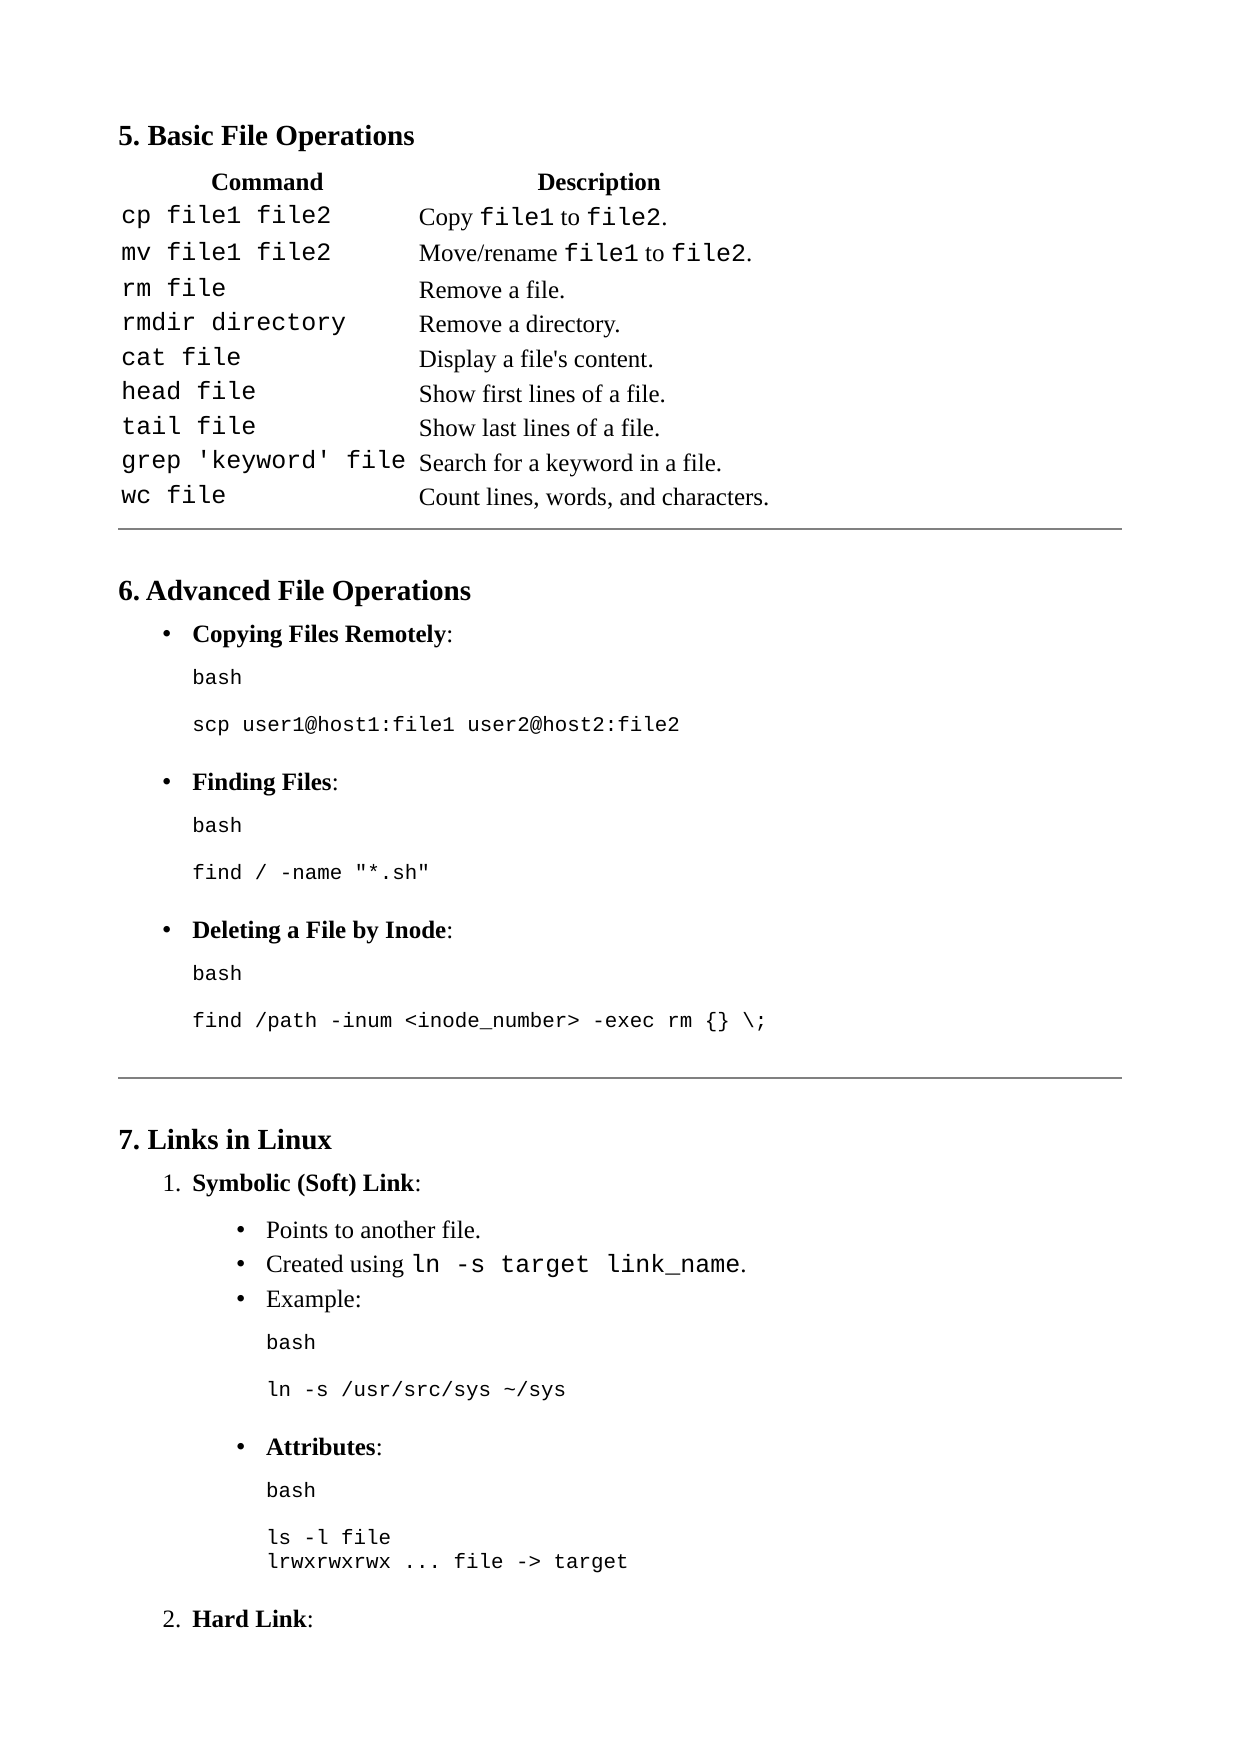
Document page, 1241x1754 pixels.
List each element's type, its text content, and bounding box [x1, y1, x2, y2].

table_cell wc file [118, 480, 416, 514]
table_cell tail file [118, 410, 416, 445]
table_cell Move/rename file1 to file2. [416, 235, 782, 272]
table_cell Search for a keyword in a file. [416, 445, 782, 479]
list bash [236, 1332, 1122, 1355]
table_cell rm file [118, 272, 416, 307]
list lrwxrwxrwx ... file -> target [236, 1551, 1122, 1574]
table_cell cp file1 file2 [118, 199, 416, 235]
list Example: [236, 1284, 1122, 1313]
list Finding Files: [162, 767, 1122, 796]
table_cell grep 'keyword' file [118, 445, 416, 479]
table_cell cat file [118, 341, 416, 376]
list find / -name "*.sh" [162, 862, 1122, 886]
list bash [162, 667, 1122, 690]
subtitle 6. Advanced File Operations [118, 573, 1122, 607]
table_cell Remove a directory. [416, 307, 782, 341]
table_cell head file [118, 376, 416, 410]
table_cell Display a file's content. [416, 341, 782, 376]
list Points to another file. [236, 1216, 1122, 1244]
table_cell Count lines, words, and characters. [416, 480, 782, 514]
list bash [162, 963, 1122, 986]
table_cell rmdir directory [118, 307, 416, 341]
table_cell mv file1 file2 [118, 235, 416, 272]
list Deleting a File by Inode: [162, 915, 1122, 944]
table_header Description [416, 164, 782, 199]
list Hard Link: [162, 1604, 1122, 1632]
table_header Command [118, 164, 416, 199]
table_cell Remove a file. [416, 272, 782, 307]
list Attributes: [236, 1432, 1122, 1461]
subtitle 7. Links in Linux [118, 1122, 1122, 1156]
list find /path -inum <inode_number> -exec rm {} \; [162, 1010, 1122, 1034]
list scp user1@host1:file1 user2@host2:file2 [162, 714, 1122, 738]
list Symbolic (Soft) Link: [162, 1168, 1122, 1197]
list Copying Files Remotely: [162, 619, 1122, 648]
table_cell Show last lines of a file. [416, 410, 782, 445]
table_cell Show first lines of a file. [416, 376, 782, 410]
list bash [162, 815, 1122, 838]
subtitle 5. Basic File Operations [118, 118, 1122, 152]
list Created using ln -s target link_name. [236, 1249, 1122, 1279]
list ls -l file [236, 1527, 1122, 1551]
list ln -s /usr/src/sys ~/sys [236, 1379, 1122, 1403]
table_cell Copy file1 to file2. [416, 199, 782, 235]
list bash [236, 1480, 1122, 1503]
